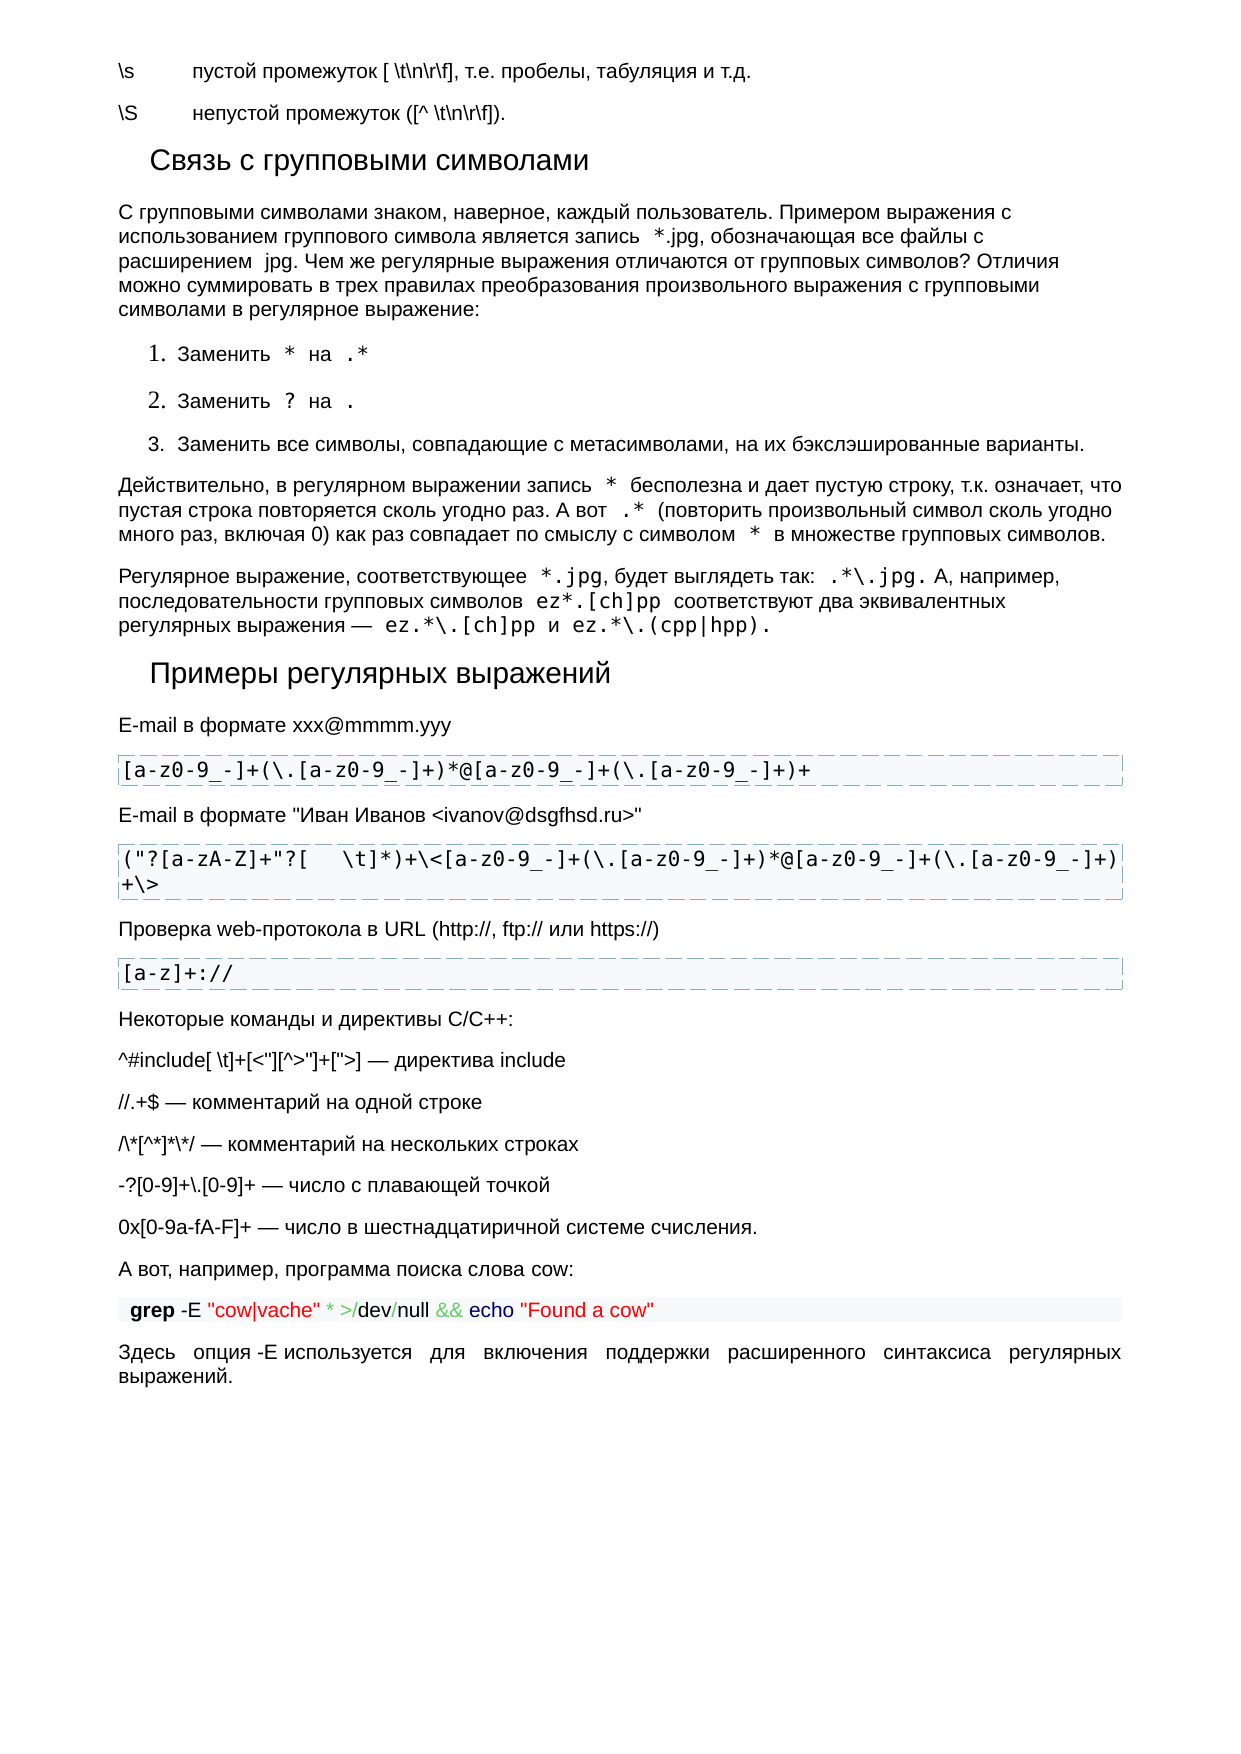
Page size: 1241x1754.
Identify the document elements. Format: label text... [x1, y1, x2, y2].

text Проверка web-протокола в URL (http://, ftp:// или https://) [118, 917, 1122, 941]
subtitle Примеры регулярных выражений [149, 655, 1122, 689]
subtitle \s пустой промежуток [ \t\n\r\f], т.е. пробелы, табуляция и т.д. [118, 59, 1122, 83]
text E-mail в формате "Иван Иванов <ivanov@dsgfhsd.ru>" [118, 803, 1122, 827]
text [a-z]+:// [118, 958, 1122, 989]
text Здесь опция -E используется для включения поддержки расширенного синтаксиса регулярных выражений. [118, 1340, 1122, 1388]
text А вот, например, программа поиска слова cow: [118, 1256, 1122, 1280]
text Регулярное выражение, соответствующее *.jpg, будет выглядеть так: .*\.jpg. А, например, последовательности групповых символов ez*.[ch]pp соответствуют два эквивалентных регулярных выражения — ez.*\.[ch]pp и ez.*\.(cpp|hpp). [118, 564, 1122, 638]
text [a-z0-9_-]+(\.[a-z0-9_-]+)*@[a-z0-9_-]+(\.[a-z0-9_-]+)+ [118, 755, 1122, 785]
list Заменить * на .* [148, 338, 1122, 367]
text E-mail в формате xxx@mmmm.yyy [118, 713, 1122, 737]
subtitle Связь с групповыми символами [149, 142, 1122, 176]
text Некоторые команды и директивы C/C++: [118, 1006, 1122, 1030]
text //.+$ — комментарий на одной строке [118, 1090, 1122, 1114]
text С групповыми символами знаком, наверное, каждый пользователь. Примером выражения с использованием группового символа является запись *.jpg, обозначающая все файлы с расширением jpg. Чем же регулярные выражения отличаются от групповых символов? Отличия можно суммировать в трех правилах преобразования произвольного выражения с групповыми символами в регулярное выражение: [118, 200, 1122, 321]
text ^#include[ \t]+[<"][^>"]+[">] — директива include [118, 1048, 1122, 1072]
subtitle \S непустой промежуток ([^ \t\n\r\f]). [118, 101, 1122, 125]
text -?[0-9]+\.[0-9]+ — число с плавающей точкой [118, 1173, 1122, 1197]
text ("?[a-zA-Z]+"?[ \t]*)+\<[a-z0-9_-]+(\.[a-z0-9_-]+)*@[a-z0-9_-]+(\.[a-z0-9_-]+)+\> [118, 844, 1122, 899]
text /\*[^*]*\*/ — комментарий на нескольких строках [118, 1131, 1122, 1155]
text grep -E "cow|vache" * >/dev/null && echo "Found a cow" [118, 1298, 1122, 1322]
list Заменить ? на . [148, 385, 1122, 414]
text 0x[0-9a-fA-F]+ — число в шестнадцатиричной системе счисления. [118, 1215, 1122, 1239]
list Заменить все символы, совпадающие с метасимволами, на их бэкслэшированные варианты. [148, 431, 1122, 455]
text Действительно, в регулярном выражении запись * бесполезна и дает пустую строку, т.к. означает, что пустая строка повторяется сколь угодно раз. А вот .* (повторить произвольный символ сколь угодно много раз, включая 0) как раз совпадает по смыслу с символом * в множестве групповых символов. [118, 473, 1122, 547]
